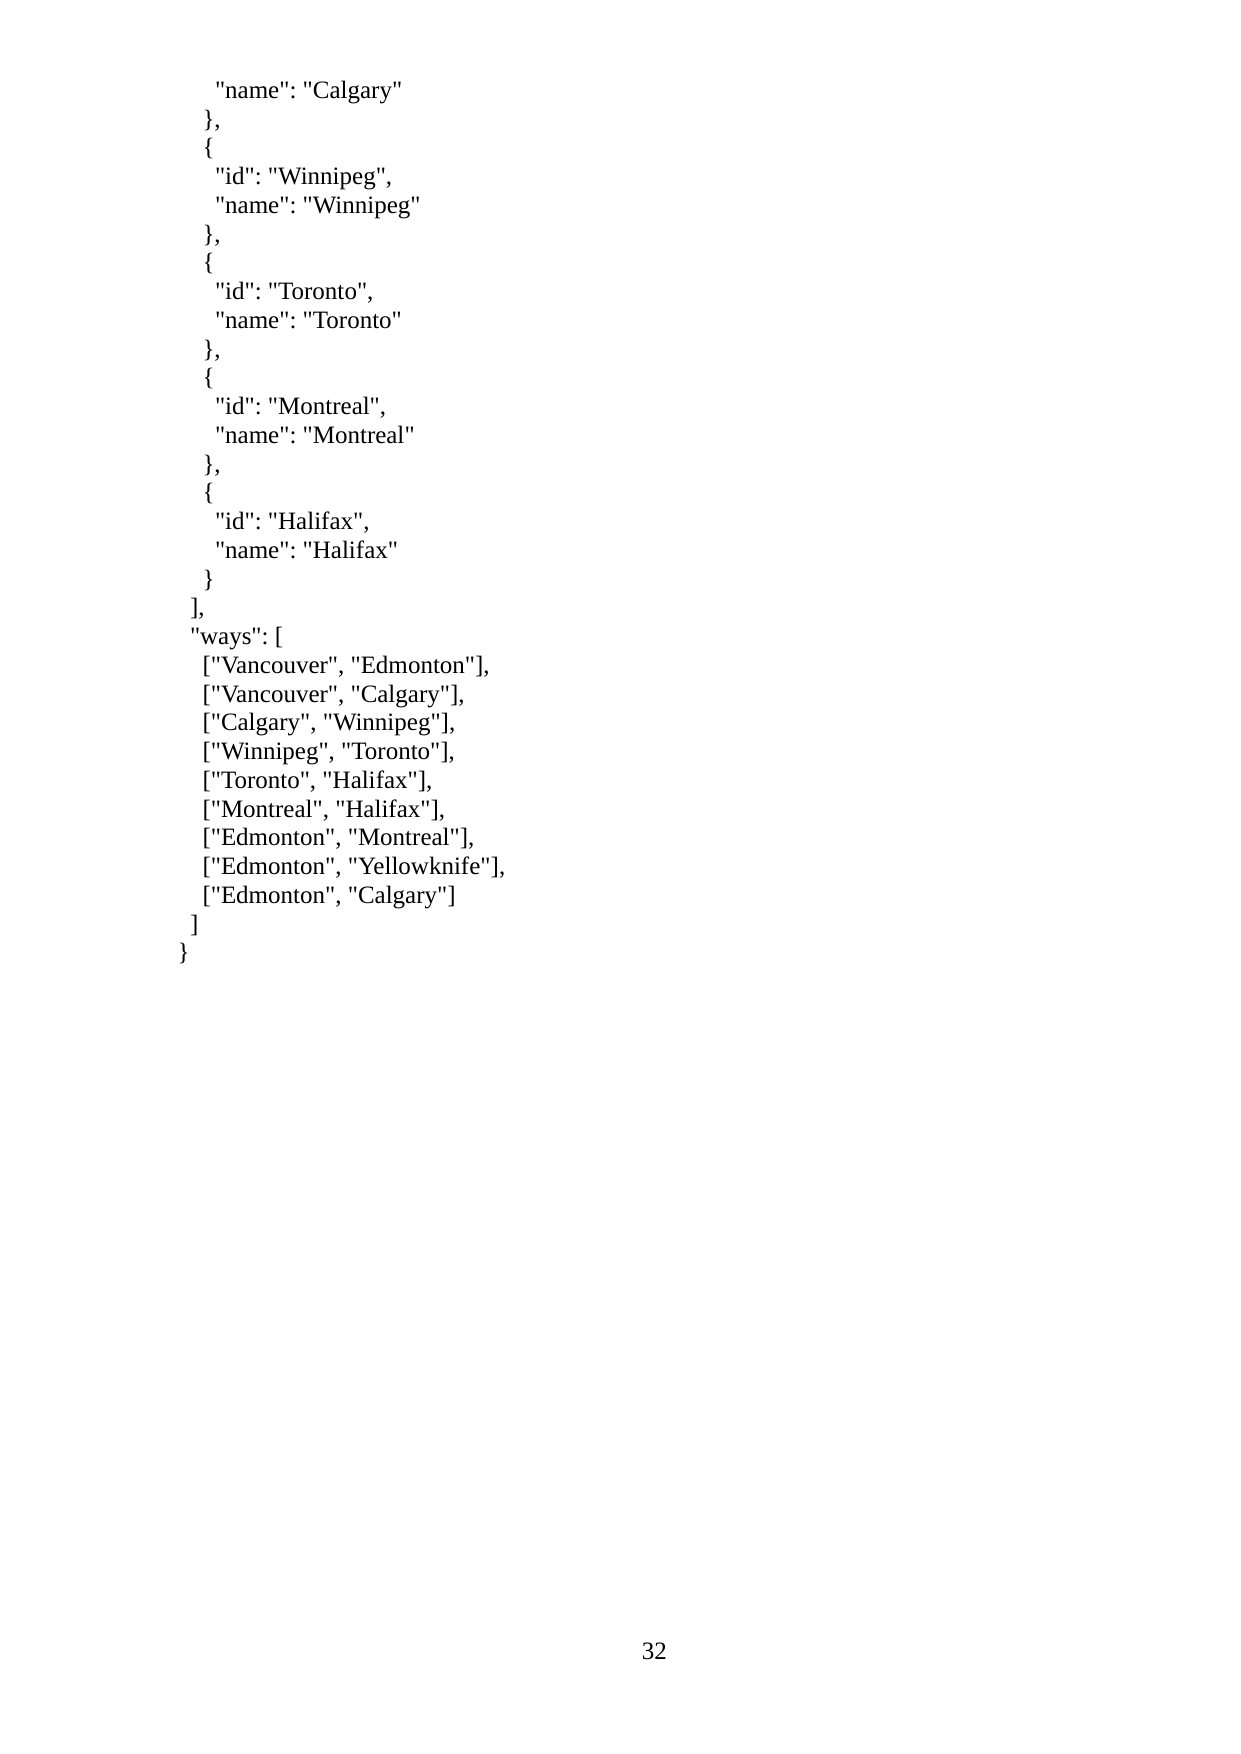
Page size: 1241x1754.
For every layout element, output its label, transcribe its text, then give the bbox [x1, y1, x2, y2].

text "name": "Calgary" }, { "id": "Winnipeg", "name": "Winnipeg" }, { "id": "Toronto", "name": "Toronto" }, { "id": "Montreal", "name": "Montreal" }, { "id": "Halifax", "name": "Halifax" } ], "ways": [ ["Vancouver", "Edmonton"], ["Vancouver", "Calgary"], ["Calgary", "Winnipeg"], ["Winnipeg", "Toronto"], ["Toronto", "Halifax"], ["Montreal", "Halifax"], ["Edmonton", "Montreal"], ["Edmonton", "Yellowknife"], ["Edmonton", "Calgary"] ] } [177, 75, 1152, 966]
